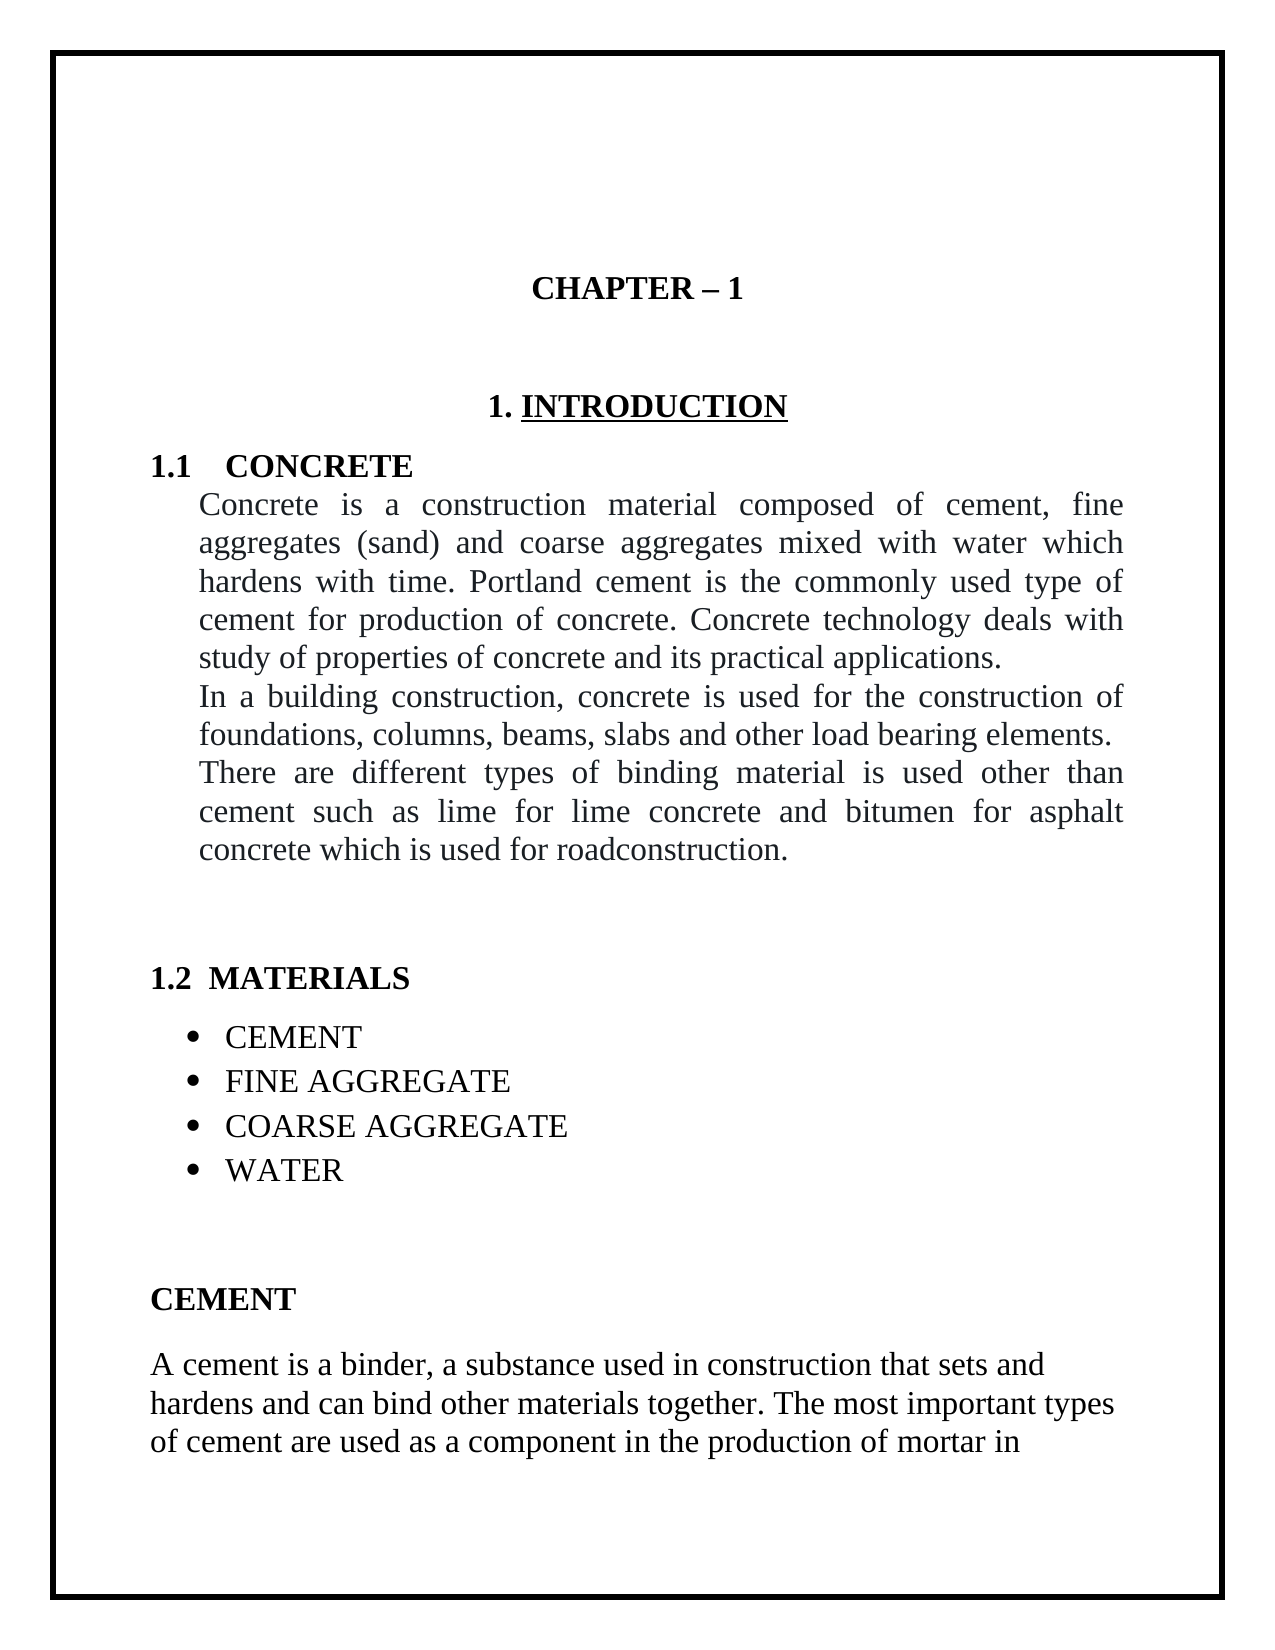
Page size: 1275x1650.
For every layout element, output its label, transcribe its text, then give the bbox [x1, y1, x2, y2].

text 1.2 MATERIALS [150, 958, 1125, 997]
list There are different types of binding material is used other than cement such as lime for lime concrete and bitumen for asphalt concrete which is used for roadconstruction. [198, 752, 1125, 867]
list CEMENT [187, 1018, 1125, 1056]
list WATER [187, 1150, 1125, 1188]
text 1. INTRODUCTION [150, 387, 1125, 425]
list FINE AGGREGATE [187, 1062, 1125, 1100]
list Concrete is a construction material composed of cement, fine aggregates (sand) and coarse aggregates mixed with water which hardens with time. Portland cement is the commonly used type of cement for production of concrete. Concrete technology deals with study of properties of concrete and its practical applications. [198, 484, 1125, 676]
list CONCRETE [150, 446, 1125, 484]
list COARSE AGGREGATE [187, 1106, 1125, 1144]
text CHAPTER – 1 [150, 268, 1125, 307]
text A cement is a binder, a substance used in construction that sets and hardens and can bind other materials together. The most important types of cement are used as a component in the production of mortar in [150, 1344, 1125, 1459]
text CEMENT [150, 1280, 1125, 1318]
list In a building construction, concrete is used for the construction of foundations, columns, beams, slabs and other load bearing elements. [198, 676, 1125, 752]
